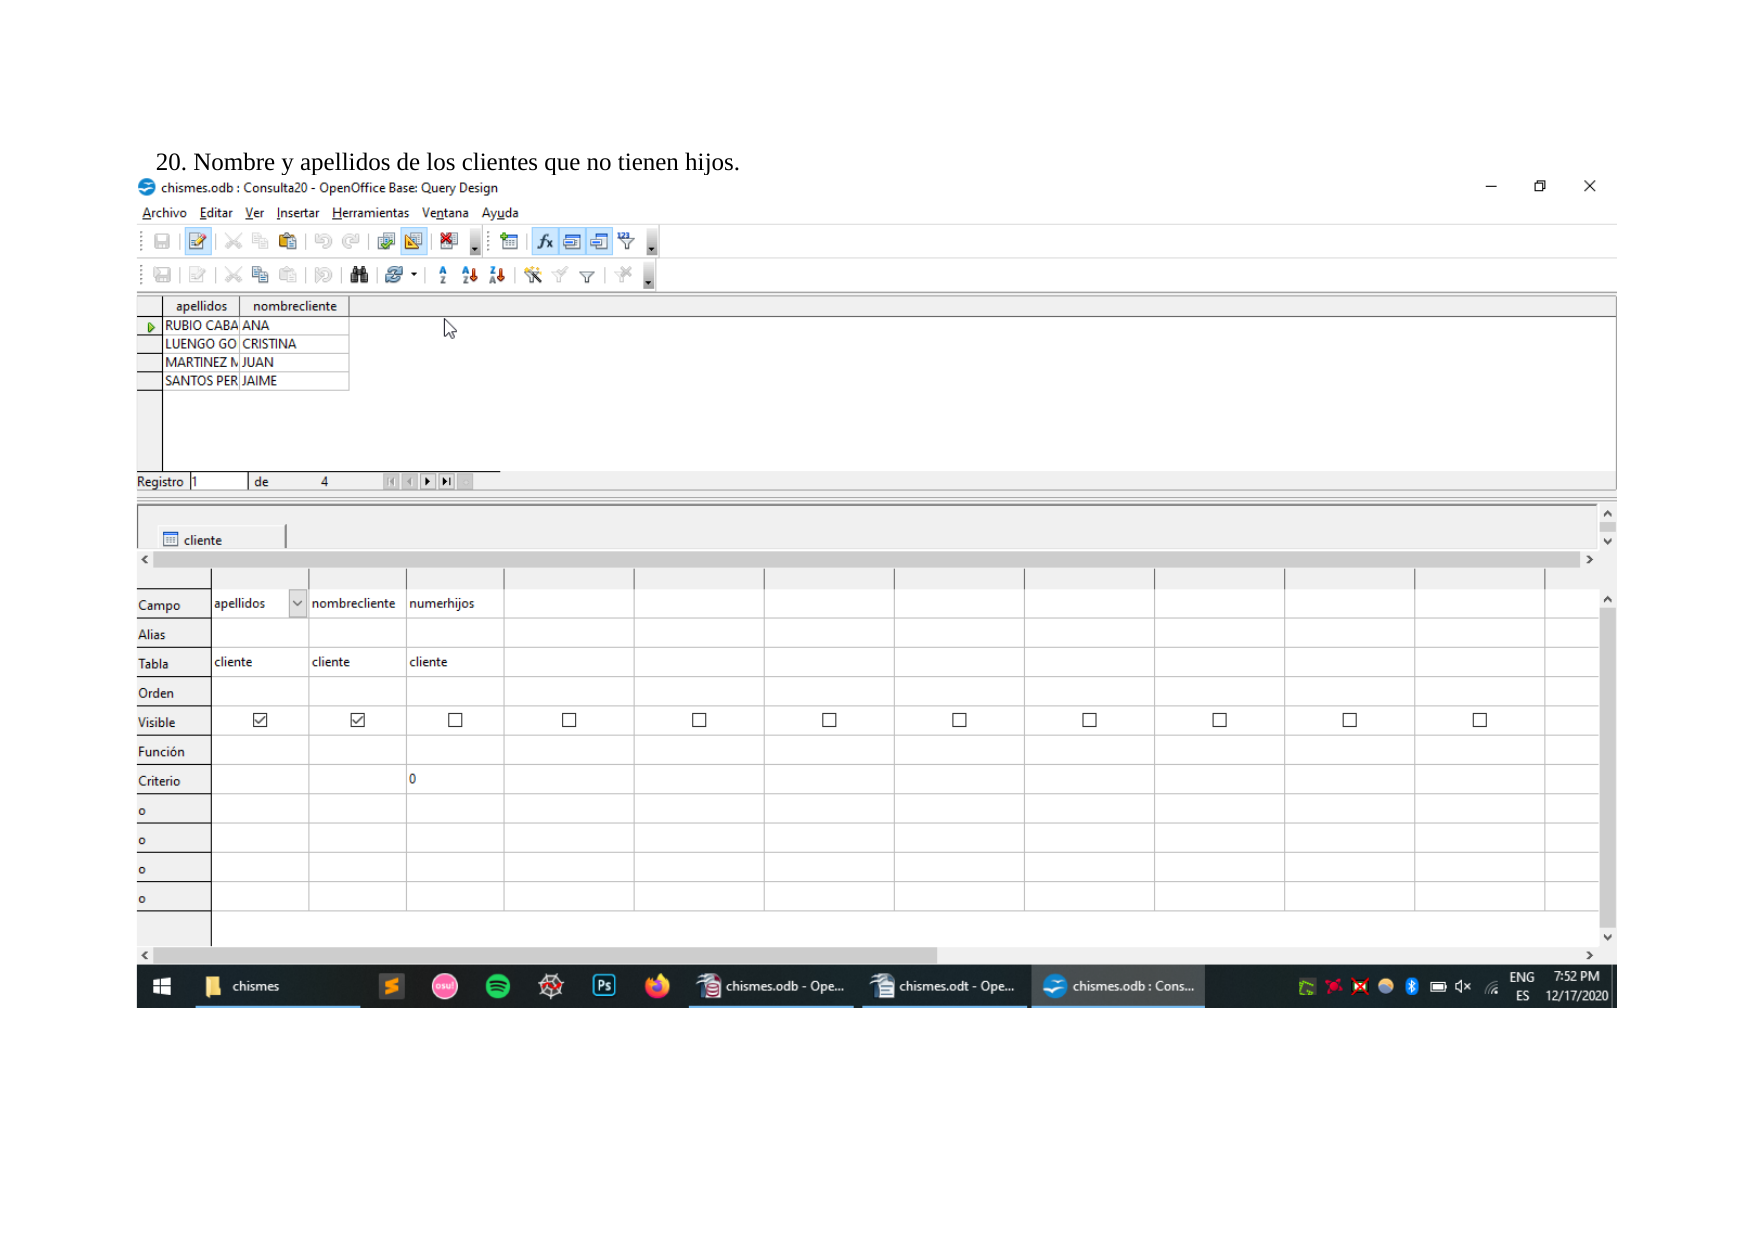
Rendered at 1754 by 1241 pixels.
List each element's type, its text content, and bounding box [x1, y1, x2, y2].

picture [136, 175, 1617, 1008]
list Nombre y apellidos de los clientes que no tienen hijos. [156, 147, 1636, 176]
